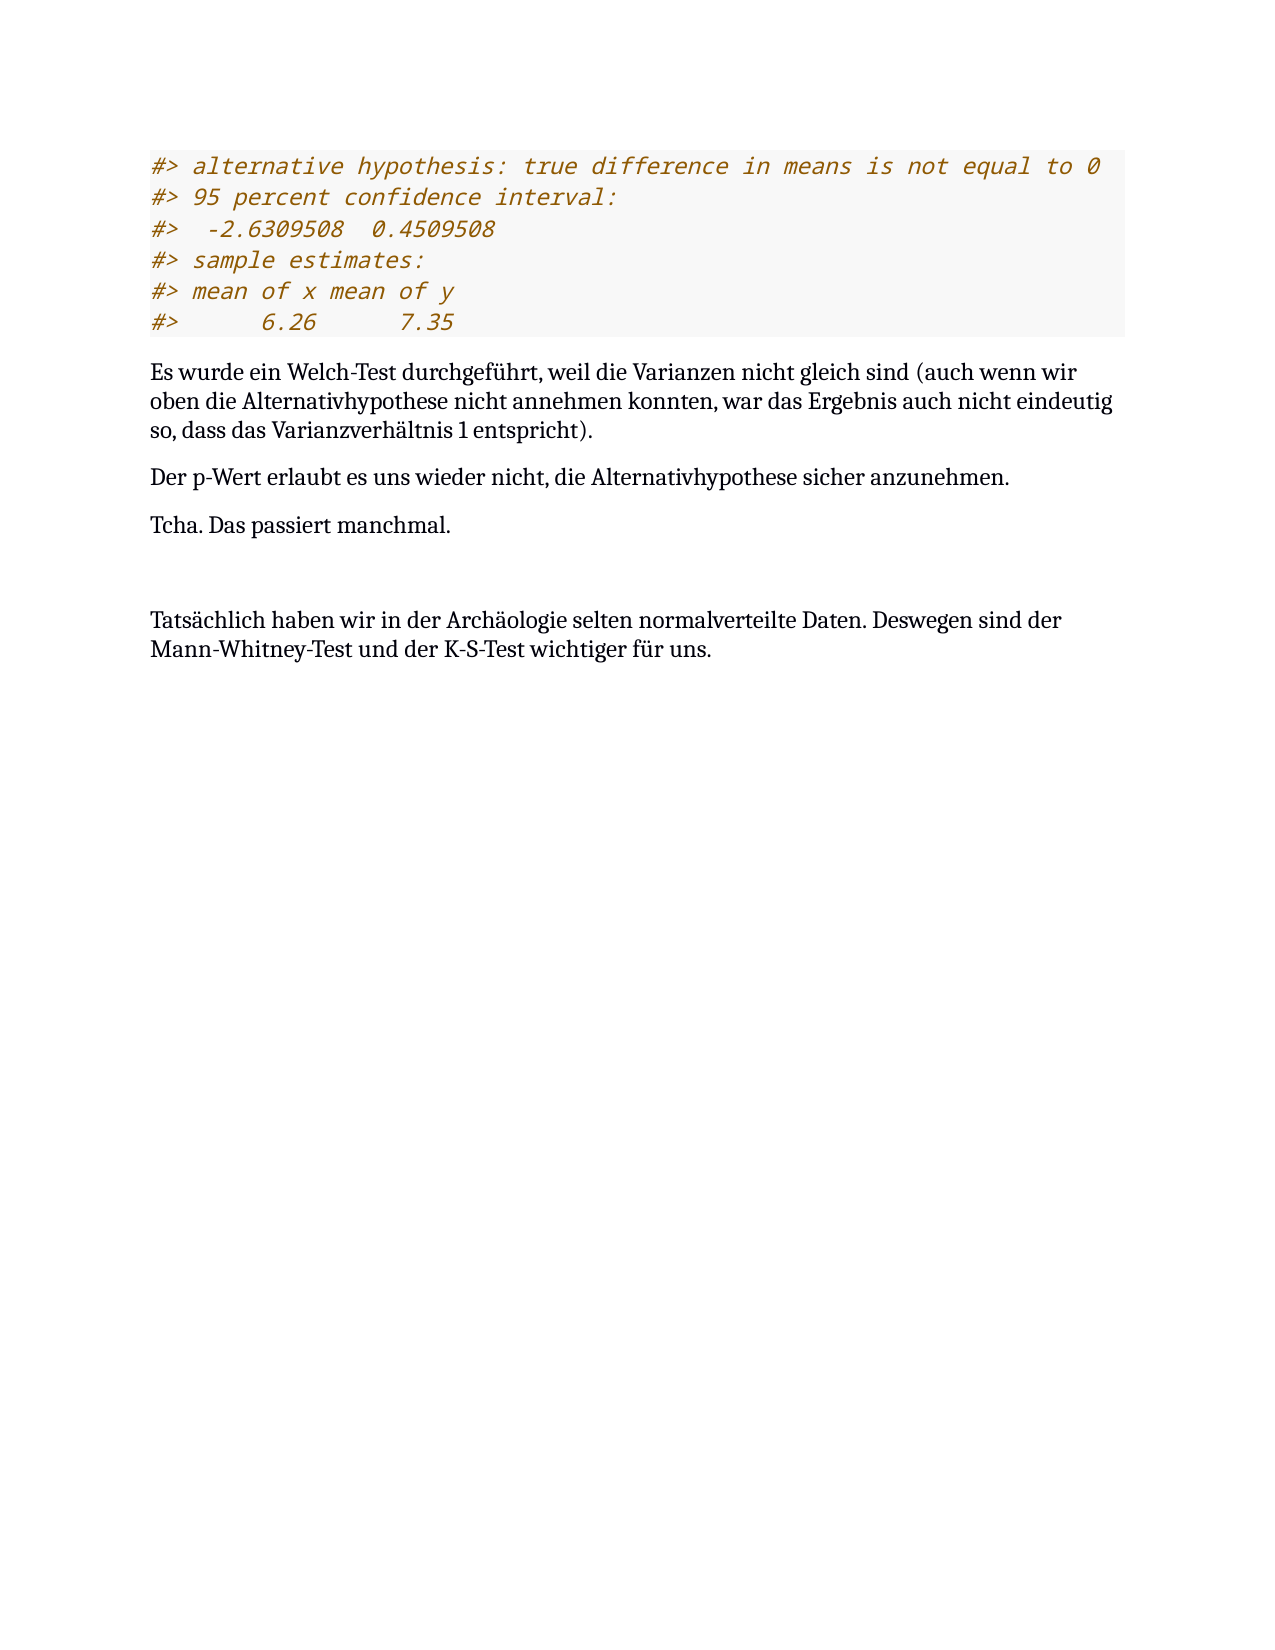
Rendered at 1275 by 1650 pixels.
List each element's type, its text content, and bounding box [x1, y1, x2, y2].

text Es wurde ein Welch-Test durchgeführt, weil die Varianzen nicht gleich sind (auch wenn wir oben die Alternativhypothese nicht annehmen konnten, war das Ergebnis auch nicht eindeutig so, dass das Varianzverhältnis 1 entspricht). [150, 358, 1125, 444]
text #> alternative hypothesis: true difference in means is not equal to 0 #> 95 percent confidence interval: #> -2.6309508 0.4509508 #> sample estimates: #> mean of x mean of y #> 6.26 7.35 [150, 150, 1125, 337]
text Tcha. Das passiert manchmal. [150, 511, 1125, 539]
text Der p-Wert erlaubt es uns wieder nicht, die Alternativhypothese sicher anzunehmen. [150, 463, 1125, 492]
text Tatsächlich haben wir in der Archäologie selten normalverteilte Daten. Deswegen sind der Mann-Whitney-Test und der K-S-Test wichtiger für uns. [150, 606, 1125, 663]
